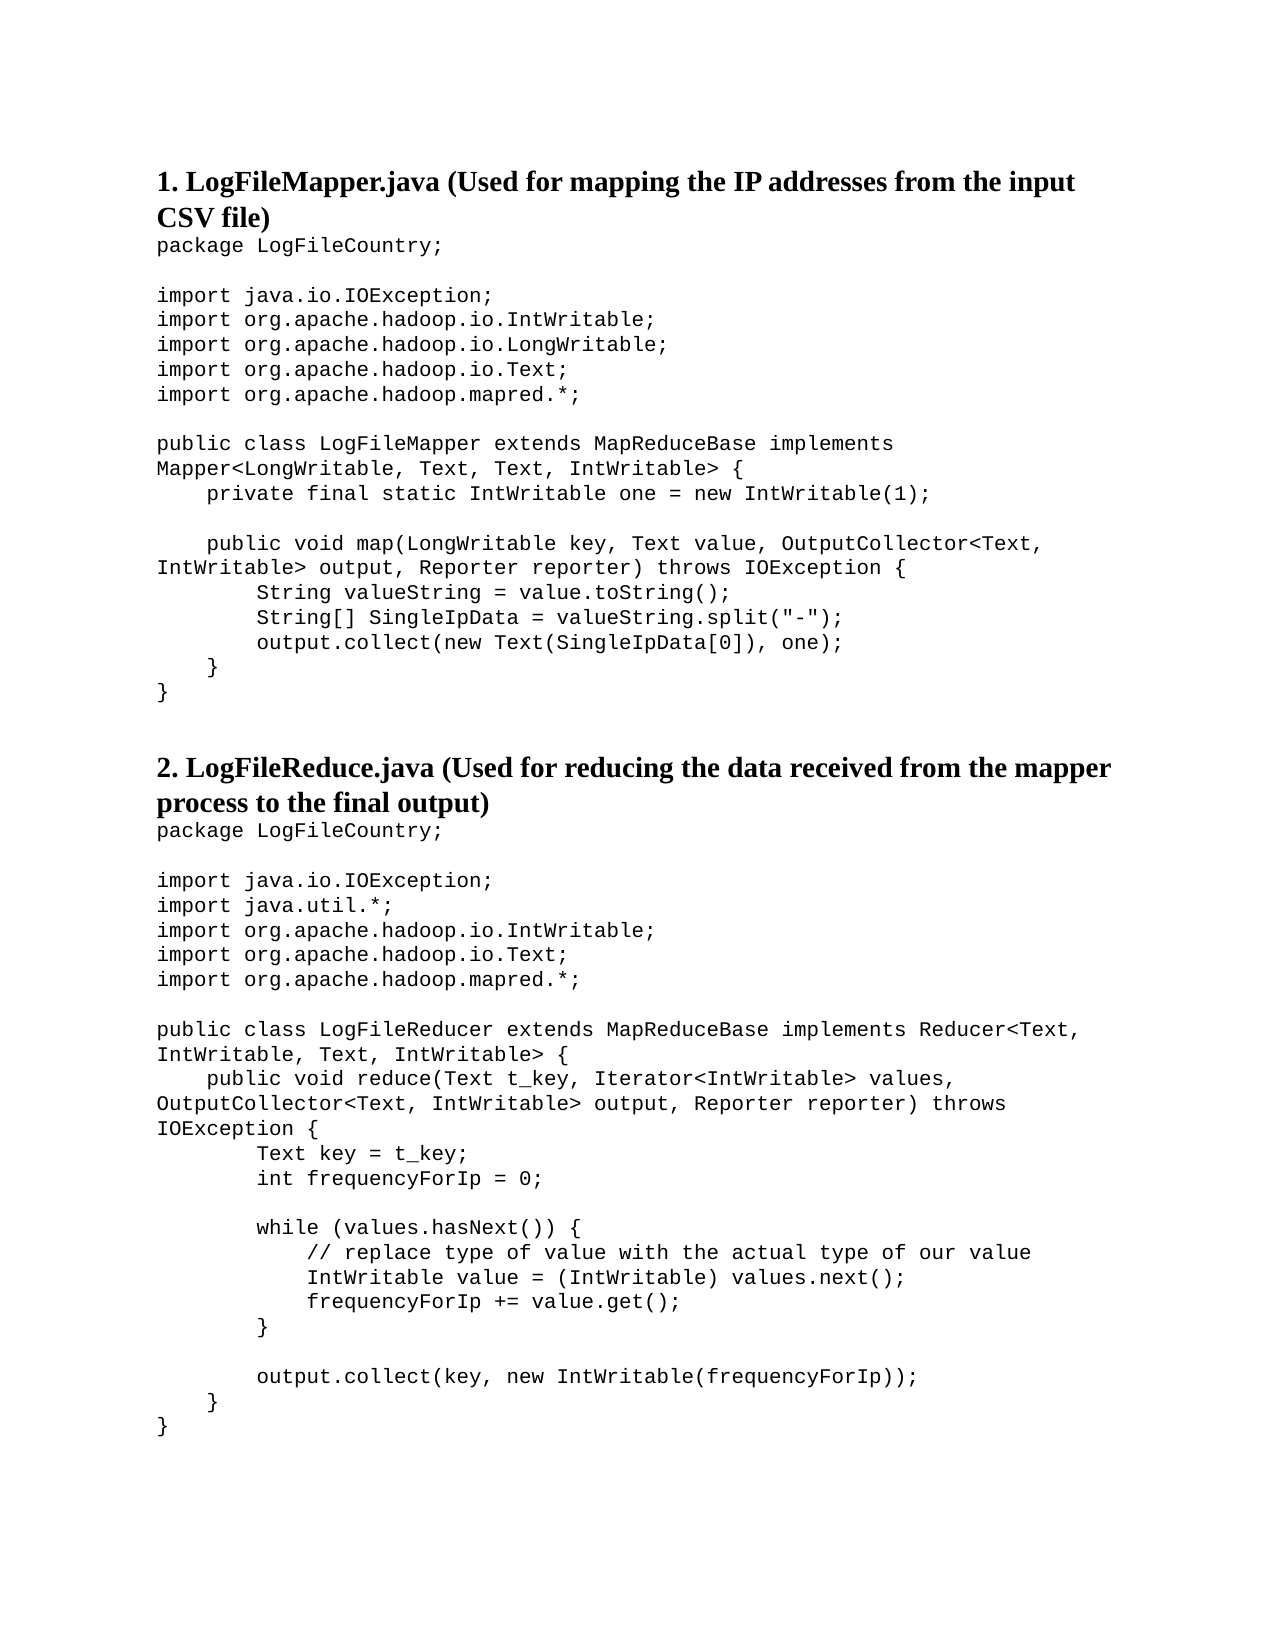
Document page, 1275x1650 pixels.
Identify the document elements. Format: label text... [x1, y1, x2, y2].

text String valueString = value.toString(); [156, 582, 1118, 606]
subtitle 1. LogFileMapper.java (Used for mapping the IP addresses from the input CSV file) [156, 164, 1118, 233]
subtitle 2. LogFileReduce.java (Used for reducing the data received from the mapper process to the final output) [156, 750, 1118, 819]
text public class LogFileMapper extends MapReduceBase implements Mapper<LongWritable, Text, Text, IntWritable> { [156, 433, 1118, 482]
text String[] SingleIpData = valueString.split("-"); [156, 607, 1118, 631]
text frequencyForIp += value.get(); [156, 1292, 1118, 1315]
text import java.io.IOException; [156, 284, 1118, 308]
text import java.io.IOException; [156, 870, 1118, 894]
text } [156, 1416, 1118, 1439]
text while (values.hasNext()) { [156, 1217, 1118, 1241]
text output.collect(key, new IntWritable(frequencyForIp)); [156, 1366, 1118, 1389]
text } [156, 656, 1118, 680]
text } [156, 1391, 1118, 1414]
text private final static IntWritable one = new IntWritable(1); [156, 483, 1118, 507]
text import java.util.*; [156, 895, 1118, 918]
text int frequencyForIp = 0; [156, 1168, 1118, 1191]
text IntWritable value = (IntWritable) values.next(); [156, 1267, 1118, 1290]
text import org.apache.hadoop.mapred.*; [156, 384, 1118, 407]
text import org.apache.hadoop.io.Text; [156, 944, 1118, 968]
text public void reduce(Text t_key, Iterator<IntWritable> values, OutputCollector<Text, IntWritable> output, Reporter reporter) throws IOException { [156, 1068, 1118, 1142]
text import org.apache.hadoop.io.Text; [156, 359, 1118, 383]
text import org.apache.hadoop.io.LongWritable; [156, 334, 1118, 358]
text Text key = t_key; [156, 1143, 1118, 1166]
text package LogFileCountry; [156, 821, 1118, 844]
text public void map(LongWritable key, Text value, OutputCollector<Text, IntWritable> output, Reporter reporter) throws IOException { [156, 532, 1118, 581]
text import org.apache.hadoop.io.IntWritable; [156, 309, 1118, 333]
text import org.apache.hadoop.io.IntWritable; [156, 920, 1118, 943]
text import org.apache.hadoop.mapred.*; [156, 969, 1118, 993]
text } [156, 1316, 1118, 1340]
text package LogFileCountry; [156, 235, 1118, 259]
text output.collect(new Text(SingleIpData[0]), one); [156, 632, 1118, 655]
text } [156, 681, 1118, 705]
text public class LogFileReducer extends MapReduceBase implements Reducer<Text, IntWritable, Text, IntWritable> { [156, 1019, 1118, 1067]
text // replace type of value with the actual type of our value [156, 1242, 1118, 1266]
